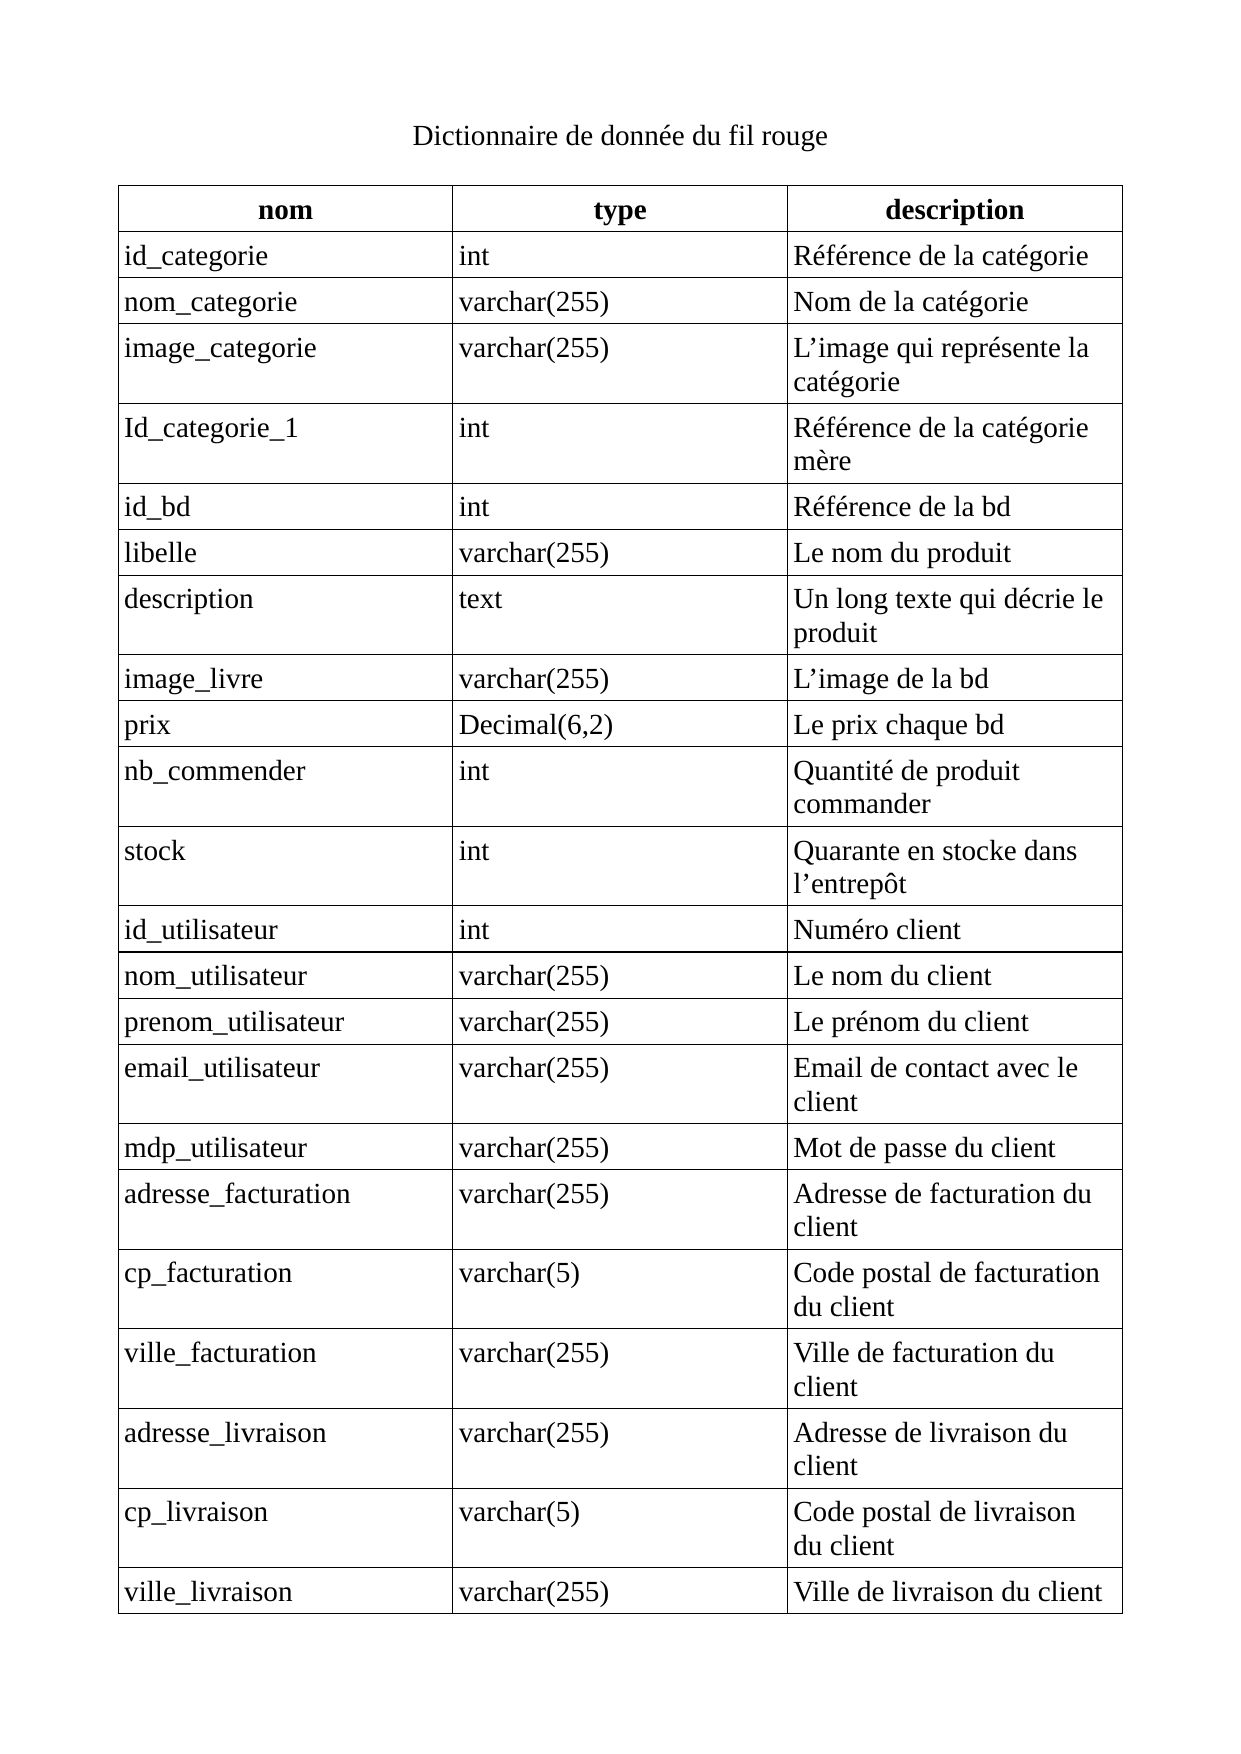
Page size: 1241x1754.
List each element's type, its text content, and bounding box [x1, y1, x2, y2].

table_cell Quarante en stocke dans l’entrepôt [788, 827, 1122, 905]
table_cell cp_livraison [119, 1489, 452, 1567]
table_cell L’image qui représente la catégorie [788, 324, 1122, 403]
table_cell int [453, 747, 787, 826]
table_cell Adresse de livraison du client [788, 1409, 1122, 1487]
table_cell image_livre [119, 655, 452, 700]
table_cell varchar(255) [453, 324, 787, 403]
table_cell Numéro client [788, 906, 1122, 951]
table_cell Le nom du produit [788, 530, 1122, 574]
table_cell text [453, 576, 787, 654]
table_cell int [453, 232, 787, 277]
table_cell Le nom du client [788, 953, 1122, 997]
table_cell Ville de facturation du client [788, 1329, 1122, 1408]
table_cell varchar(5) [453, 1489, 787, 1567]
table_cell description [119, 576, 452, 654]
table_cell Le prénom du client [788, 999, 1122, 1043]
table_cell id_utilisateur [119, 906, 452, 951]
table_cell varchar(5) [453, 1250, 787, 1328]
table_cell int [453, 827, 787, 905]
table_cell int [453, 484, 787, 528]
table_cell varchar(255) [453, 655, 787, 700]
table_cell mdp_utilisateur [119, 1124, 452, 1169]
table_cell adresse_facturation [119, 1170, 452, 1249]
table_cell Nom de la catégorie [788, 278, 1122, 323]
table_cell Référence de la catégorie [788, 232, 1122, 277]
table_cell Quantité de produit commander [788, 747, 1122, 826]
table_cell adresse_livraison [119, 1409, 452, 1487]
table_cell Decimal(6,2) [453, 701, 787, 746]
table_cell nom_utilisateur [119, 953, 452, 997]
table_cell int [453, 906, 787, 951]
table_cell stock [119, 827, 452, 905]
table_cell image_categorie [119, 324, 452, 403]
table_cell varchar(255) [453, 1124, 787, 1169]
table_cell prenom_utilisateur [119, 999, 452, 1043]
table_cell varchar(255) [453, 1045, 787, 1123]
table_cell Adresse de facturation du client [788, 1170, 1122, 1249]
table_cell varchar(255) [453, 1409, 787, 1487]
table_cell nom_categorie [119, 278, 452, 323]
table_cell int [453, 404, 787, 482]
text Dictionnaire de donnée du fil rouge [118, 118, 1122, 152]
table_cell varchar(255) [453, 1329, 787, 1408]
table_cell Référence de la catégorie mère [788, 404, 1122, 482]
table_cell Code postal de livraison du client [788, 1489, 1122, 1567]
table_header description [788, 186, 1122, 231]
table_cell nb_commender [119, 747, 452, 826]
table_cell id_categorie [119, 232, 452, 277]
table_cell prix [119, 701, 452, 746]
table_cell Référence de la bd [788, 484, 1122, 528]
table_header type [453, 186, 787, 231]
table_cell Mot de passe du client [788, 1124, 1122, 1169]
table_header nom [119, 186, 452, 231]
table_cell Ville de livraison du client [788, 1568, 1122, 1613]
table_cell varchar(255) [453, 999, 787, 1043]
table_cell varchar(255) [453, 530, 787, 574]
table_cell cp_facturation [119, 1250, 452, 1328]
table_cell ville_facturation [119, 1329, 452, 1408]
table_cell Le prix chaque bd [788, 701, 1122, 746]
table_cell id_bd [119, 484, 452, 528]
table_cell varchar(255) [453, 1568, 787, 1613]
table_cell Email de contact avec le client [788, 1045, 1122, 1123]
table_cell varchar(255) [453, 1170, 787, 1249]
table_cell varchar(255) [453, 953, 787, 997]
table_cell ville_livraison [119, 1568, 452, 1613]
table_cell Un long texte qui décrie le produit [788, 576, 1122, 654]
table_cell L’image de la bd [788, 655, 1122, 700]
table_cell varchar(255) [453, 278, 787, 323]
table_cell libelle [119, 530, 452, 574]
table_cell Id_categorie_1 [119, 404, 452, 482]
table_cell email_utilisateur [119, 1045, 452, 1123]
table_cell Code postal de facturation du client [788, 1250, 1122, 1328]
